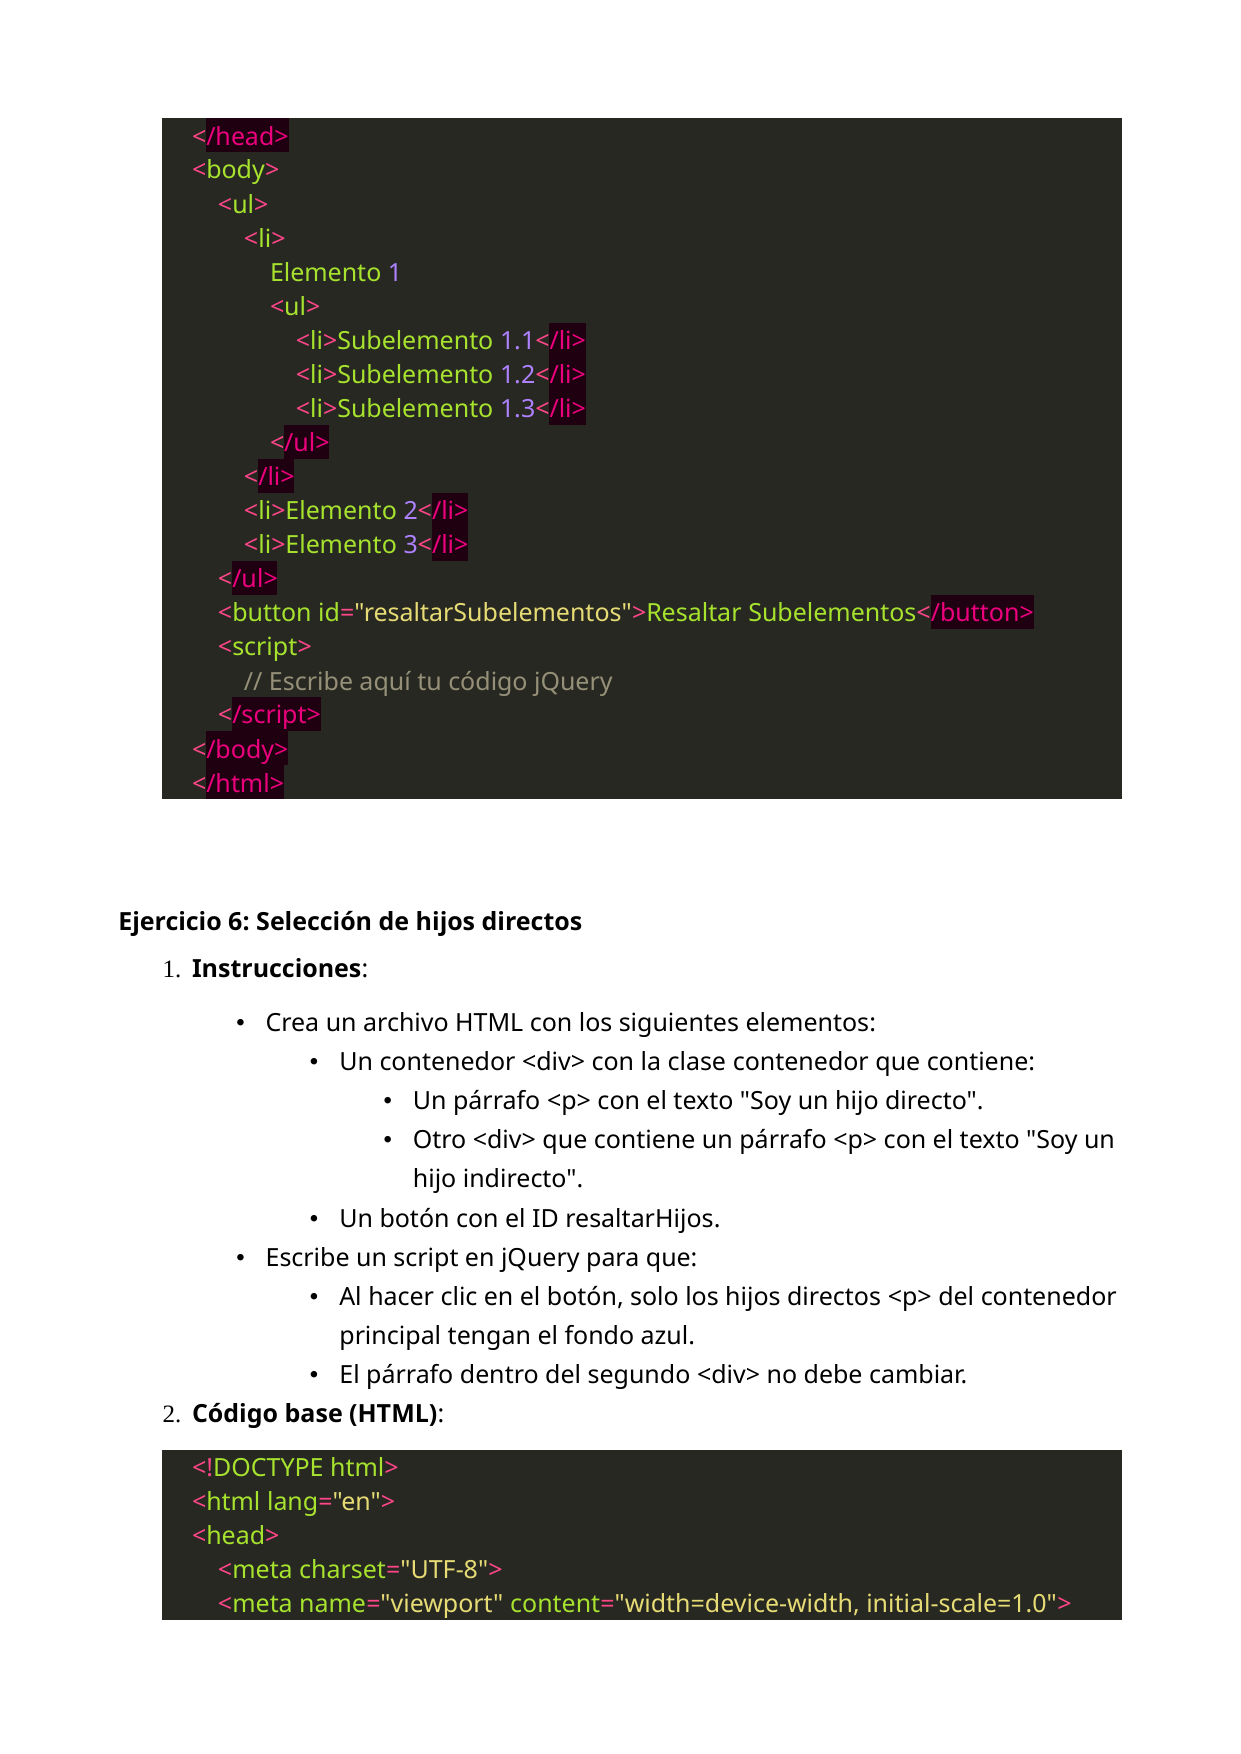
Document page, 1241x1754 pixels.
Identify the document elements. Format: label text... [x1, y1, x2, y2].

list Al hacer clic en el botón, solo los hijos directos <p> del contenedor principal tengan el fondo azul. [309, 1278, 1122, 1352]
list Otro <div> que contiene un párrafo <p> con el texto "Soy un hijo indirecto". [383, 1122, 1122, 1195]
list Un contenedor <div> con la clase contenedor que contiene: [309, 1043, 1122, 1078]
list Crea un archivo HTML con los siguientes elementos: [236, 1004, 1122, 1038]
list </head> [162, 118, 1122, 152]
list </html> [162, 765, 1122, 799]
list Instrucciones: [162, 951, 1122, 985]
list Un botón con el ID resaltarHijos. [309, 1200, 1122, 1234]
list </body> [162, 731, 1122, 765]
list </ul> [162, 425, 1122, 459]
list Un párrafo <p> con el texto "Soy un hijo directo". [383, 1083, 1122, 1117]
list Elemento 1 [162, 254, 1122, 288]
list <ul> [162, 186, 1122, 220]
list <meta name="viewport" content="width=device-width, initial-scale=1.0"> [162, 1586, 1122, 1620]
list <li> [162, 220, 1122, 254]
list <li>Subelemento 1.2</li> [162, 357, 1122, 391]
list </script> [162, 697, 1122, 731]
list Escribe un script en jQuery para que: [236, 1239, 1122, 1273]
list <html lang="en"> [162, 1484, 1122, 1518]
list El párrafo dentro del segundo <div> no debe cambiar. [309, 1357, 1122, 1391]
list <script> [162, 629, 1122, 663]
subtitle Ejercicio 6: Selección de hijos directos [118, 904, 1122, 938]
list <button id="resaltarSubelementos">Resaltar Subelementos</button> [162, 595, 1122, 629]
list <li>Elemento 3</li> [162, 527, 1122, 561]
list <meta charset="UTF-8"> [162, 1552, 1122, 1586]
list </ul> [162, 561, 1122, 595]
list <head> [162, 1518, 1122, 1552]
list <li>Subelemento 1.3</li> [162, 391, 1122, 425]
list </li> [162, 459, 1122, 493]
list // Escribe aquí tu código jQuery [162, 663, 1122, 697]
list <li>Subelemento 1.1</li> [162, 322, 1122, 357]
list Código base (HTML): [162, 1396, 1122, 1430]
list <!DOCTYPE html> [162, 1450, 1122, 1484]
list <body> [162, 152, 1122, 186]
list <li>Elemento 2</li> [162, 493, 1122, 527]
list <ul> [162, 288, 1122, 322]
